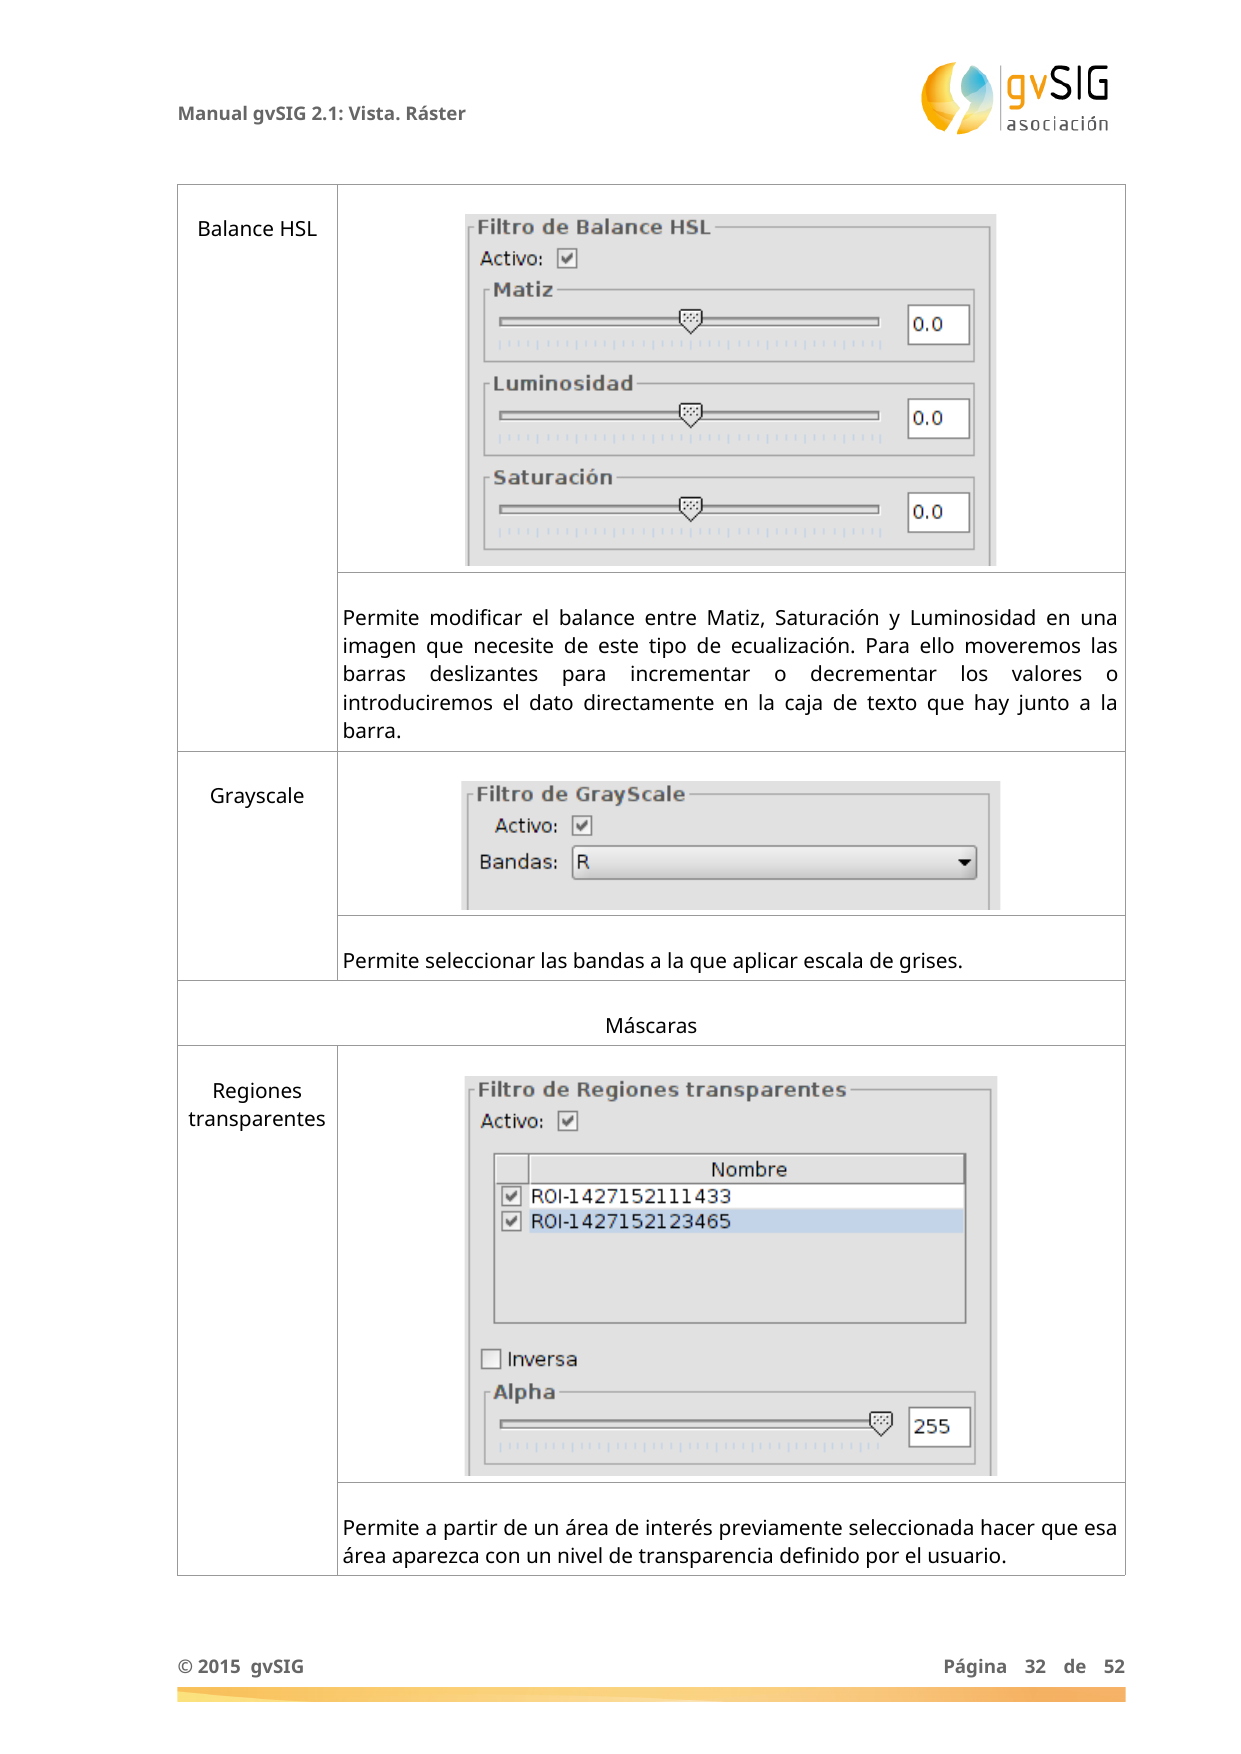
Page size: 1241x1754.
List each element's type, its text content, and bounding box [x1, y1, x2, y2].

picture [902, 47, 1122, 148]
picture [465, 214, 997, 566]
picture [464, 1076, 998, 1476]
picture [177, 1687, 1126, 1702]
table_cell Permite seleccionar las bandas a la que aplicar escala de grises. [338, 916, 1125, 980]
picture [461, 781, 1001, 910]
table_cell Permite modificar el balance entre Matiz, Saturación y Luminosidad en una imagen que necesite de este tipo de ecualización. Para ello moveremos las barras deslizantes para incrementar o decrementar los valores o introduciremos el dato directamente en la caja de texto que hay junto a la barra. [338, 573, 1125, 751]
table_cell [338, 752, 1125, 915]
table_cell Regiones transparentes [178, 1046, 337, 1575]
table_cell [338, 185, 1125, 572]
table_cell Permite a partir de un área de interés previamente seleccionada hacer que esa área aparezca con un nivel de transparencia definido por el usuario. [338, 1483, 1125, 1575]
table_cell Grayscale [178, 752, 337, 980]
table_cell [338, 1046, 1125, 1482]
table_cell Máscaras [178, 981, 1125, 1045]
table_cell Balance HSL [178, 185, 337, 751]
